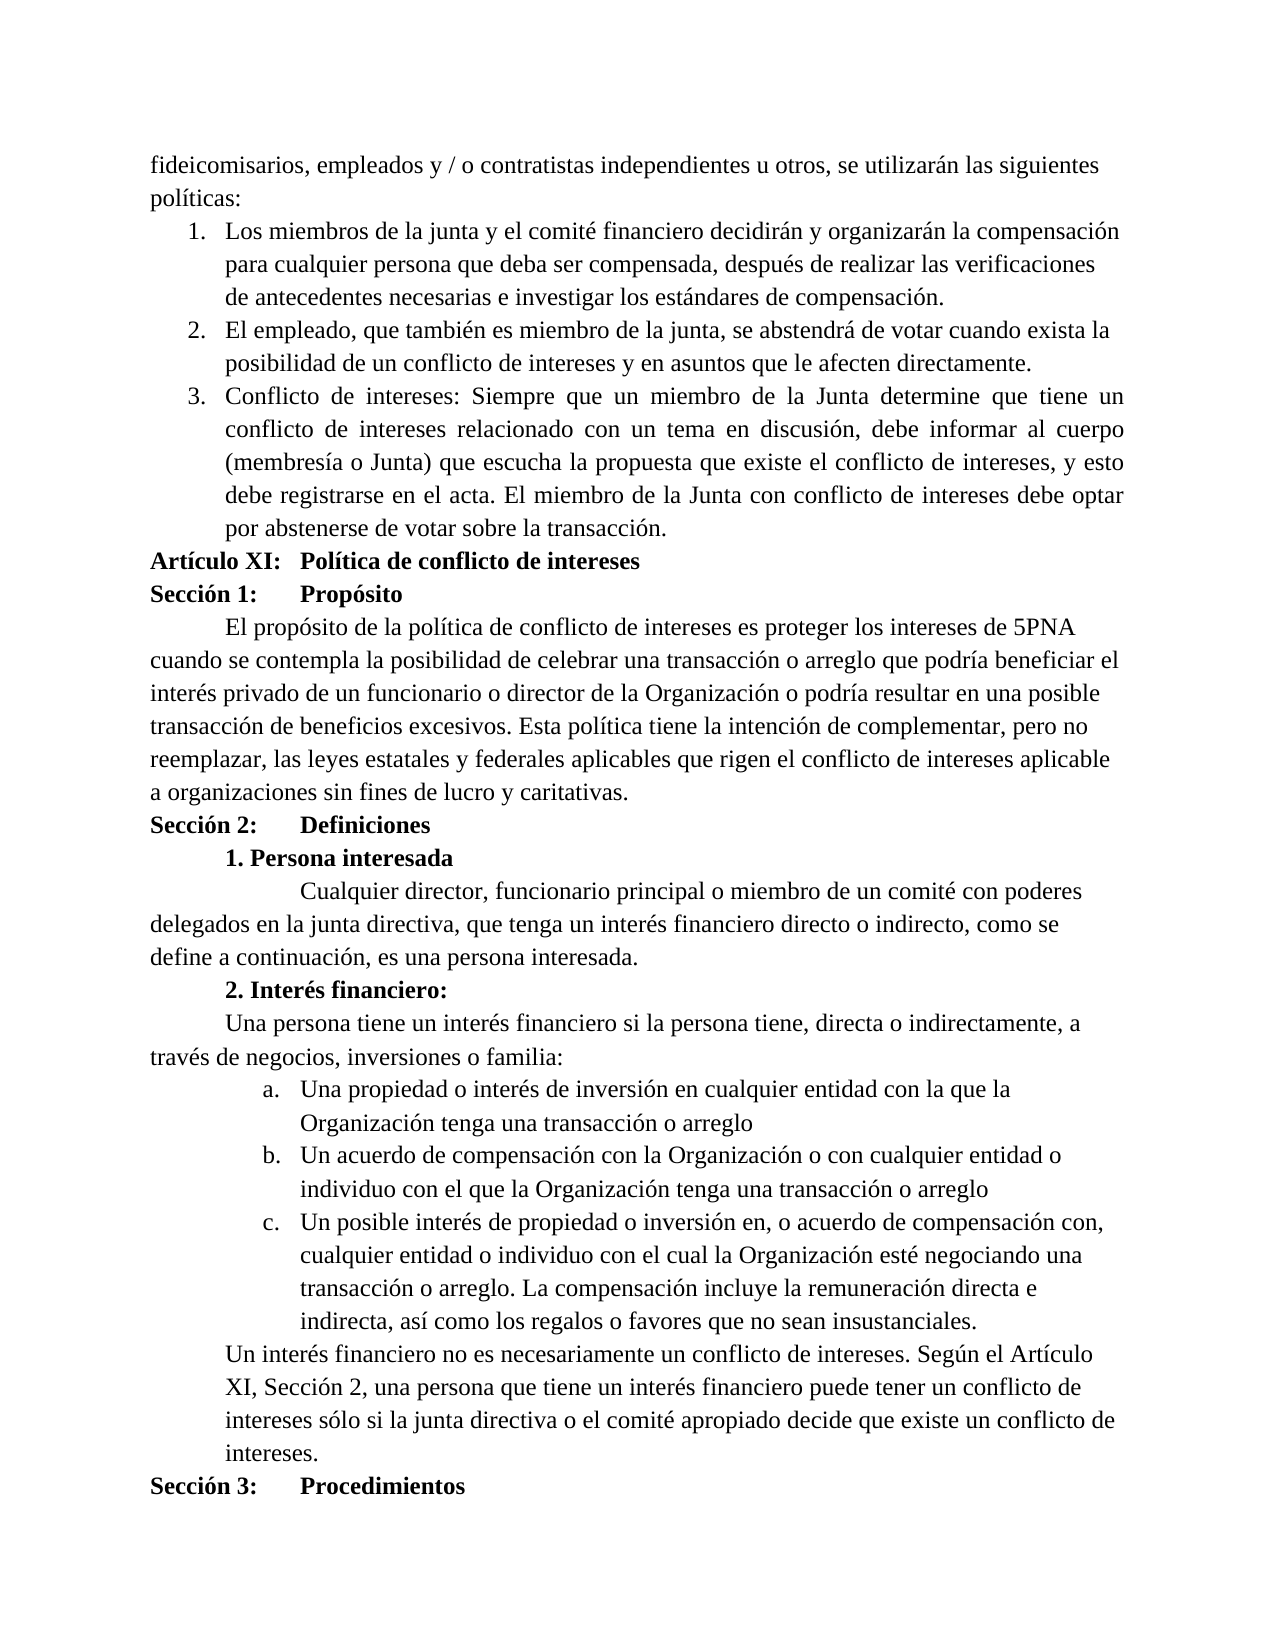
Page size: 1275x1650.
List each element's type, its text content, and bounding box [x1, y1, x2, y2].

text Un interés financiero no es necesariamente un conflicto de intereses. Según el Artículo XI, Sección 2, una persona que tiene un interés financiero puede tener un conflicto de intereses sólo si la junta directiva o el comité apropiado decide que existe un conflicto de intereses. [225, 1339, 1125, 1467]
list Los miembros de la junta y el comité financiero decidirán y organizarán la compensación para cualquier persona que deba ser compensada, después de realizar las verificaciones de antecedentes necesarias e investigar los estándares de compensación. [187, 216, 1125, 311]
text 2. Interés financiero: [150, 976, 1125, 1004]
list Un acuerdo de compensación con la Organización o con cualquier entidad o individuo con el que la Organización tenga una transacción o arreglo [262, 1141, 1125, 1202]
list Una propiedad o interés de inversión en cualquier entidad con la que la Organización tenga una transacción o arreglo [262, 1074, 1125, 1136]
text Cualquier director, funcionario principal o miembro de un comité con poderes delegados en la junta directiva, que tenga un interés financiero directo o indirecto, como se define a continuación, es una persona interesada. [150, 876, 1125, 971]
list Conflicto de intereses: Siempre que un miembro de la Junta determine que tiene un conflicto de intereses relacionado con un tema en discusión, debe informar al cuerpo (membresía o Junta) que escucha la propuesta que existe el conflicto de intereses, y esto debe registrarse en el acta. El miembro de la Junta con conflicto de intereses debe optar por abstenerse de votar sobre la transacción. [187, 381, 1125, 542]
text Una persona tiene un interés financiero si la persona tiene, directa o indirectamente, a través de negocios, inversiones o familia: [150, 1008, 1125, 1070]
text Sección 3: Procedimientos [150, 1471, 1125, 1499]
text Sección 1: Propósito [150, 579, 1125, 608]
text Sección 2: Definiciones [150, 810, 1125, 839]
text 1. Persona interesada [150, 843, 1125, 872]
text fideicomisarios, empleados y / o contratistas independientes u otros, se utilizarán las siguientes políticas: [150, 150, 1125, 212]
text El propósito de la política de conflicto de intereses es proteger los intereses de 5PNA cuando se contempla la posibilidad de celebrar una transacción o arreglo que podría beneficiar el interés privado de un funcionario o director de la Organización o podría resultar en una posible transacción de beneficios excesivos. Esta política tiene la intención de complementar, pero no reemplazar, las leyes estatales y federales aplicables que rigen el conflicto de intereses aplicable a organizaciones sin fines de lucro y caritativas. [150, 612, 1125, 806]
text Artículo XI: Política de conflicto de intereses [150, 546, 1125, 575]
list Un posible interés de propiedad o inversión en, o acuerdo de compensación con, cualquier entidad o individuo con el cual la Organización esté negociando una transacción o arreglo. La compensación incluye la remuneración directa e indirecta, así como los regalos o favores que no sean insustanciales. [262, 1207, 1125, 1334]
list El empleado, que también es miembro de la junta, se abstendrá de votar cuando exista la posibilidad de un conflicto de intereses y en asuntos que le afecten directamente. [187, 315, 1125, 377]
